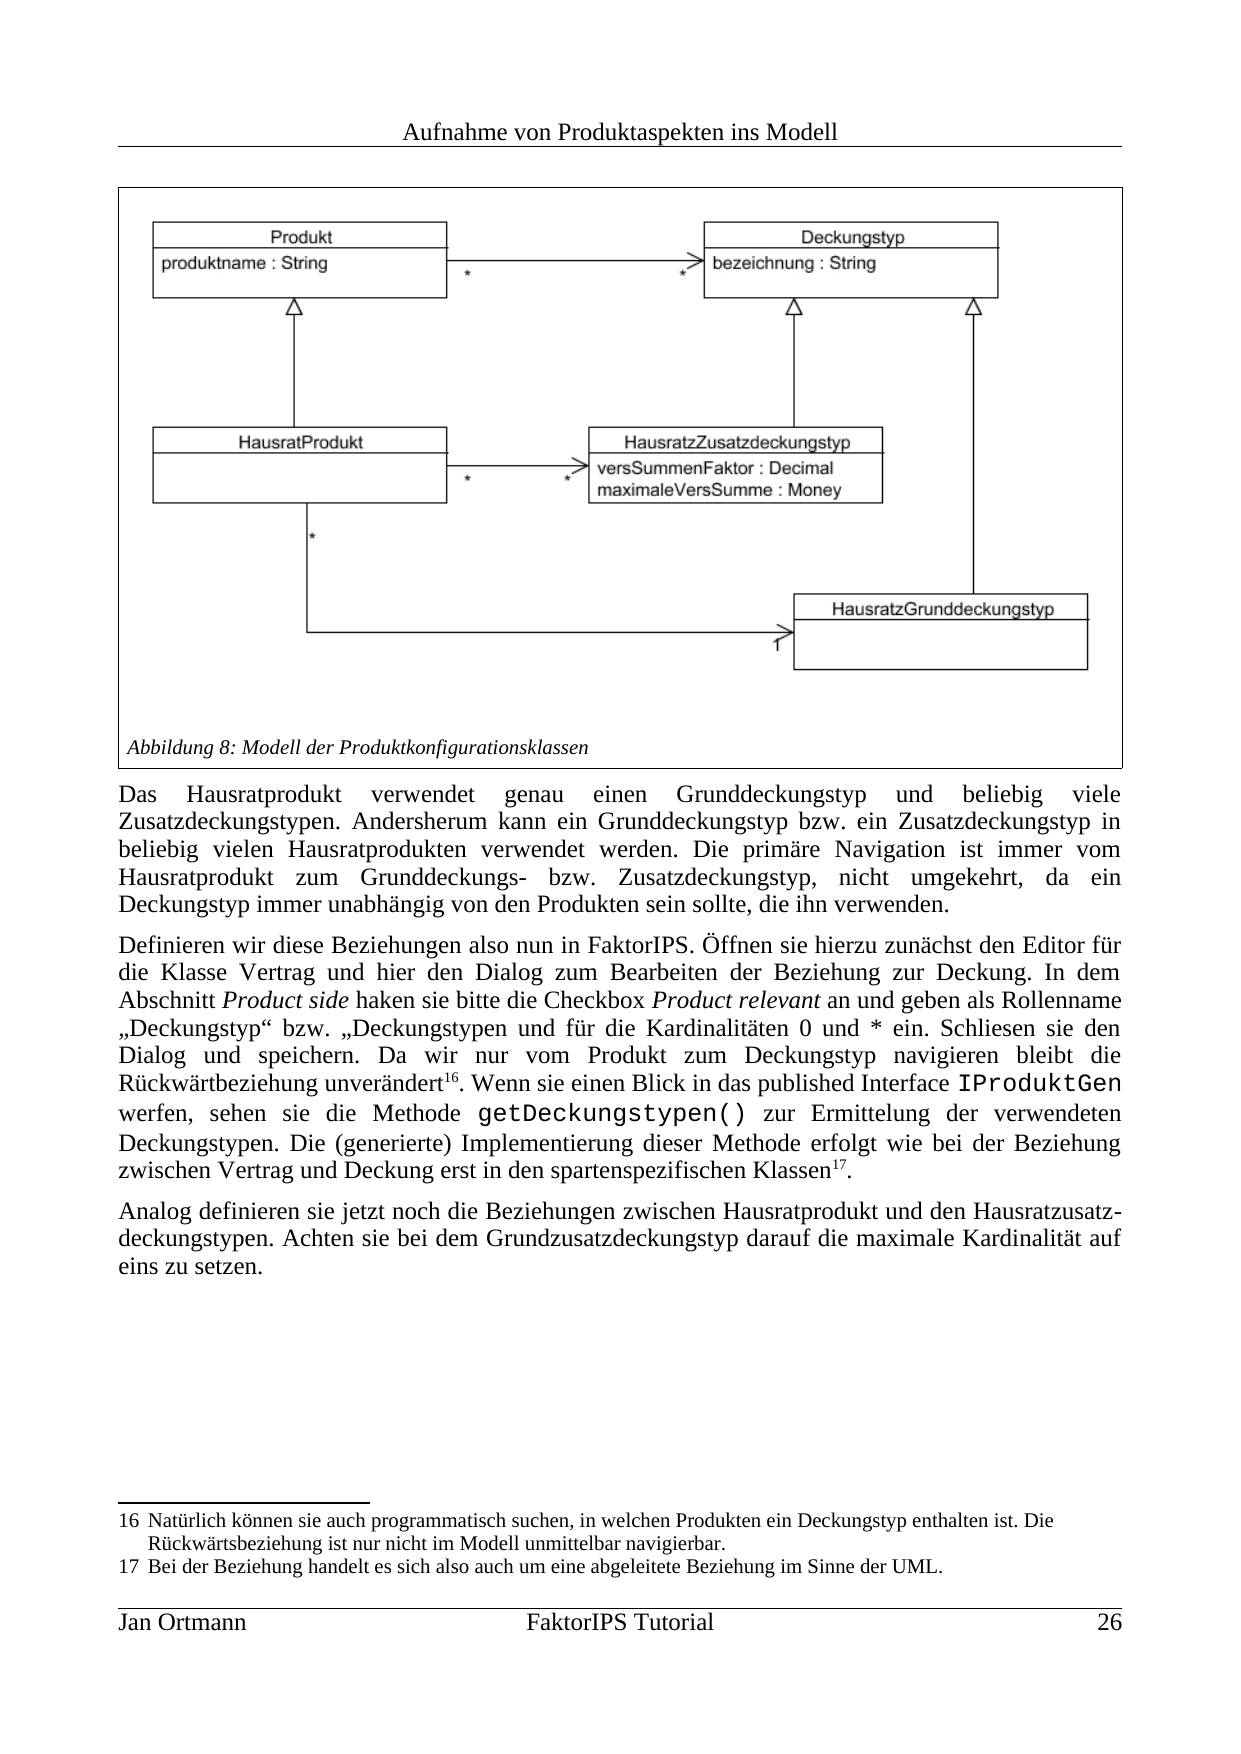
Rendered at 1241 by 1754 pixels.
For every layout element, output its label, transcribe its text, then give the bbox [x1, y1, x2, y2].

text Abbildung 8: Modell der Produktkonfigurationsklassen [127, 736, 1113, 759]
text Bei der Beziehung handelt es sich also auch um eine abgeleitete Beziehung im Sinne der UML. [118, 1555, 1122, 1578]
text Das Hausratprodukt verwendet genau einen Grunddeckungstyp und beliebig viele Zusatzdeckungstypen. Andersherum kann ein Grunddeckungstyp bzw. ein Zusatzdeckungstyp in beliebig vielen Hausratprodukten verwendet werden. Die primäre Navigation ist immer vom Hausratprodukt zum Grunddeckungs- bzw. Zusatzdeckungstyp, nicht umgekehrt, da ein Deckungstyp immer unabhängig von den Produkten sein sollte, die ihn verwenden. [118, 769, 1122, 918]
text [119, 188, 1122, 768]
picture [127, 196, 1113, 696]
text [118, 175, 1122, 187]
text Definieren wir diese Beziehungen also nun in FaktorIPS. Öffnen sie hierzu zunächst den Editor für die Klasse Vertrag und hier den Dialog zum Bearbeiten der Beziehung zur Deckung. In dem Abschnitt Product side haken sie bitte die Checkbox Product relevant an und geben als Rollenname „Deckungstyp“ bzw. „Deckungstypen und für die Kardinalitäten 0 und * ein. Schliesen sie den Dialog und speichern. Da wir nur vom Produkt zum Deckungstyp navigieren bleibt die Rückwärtbeziehung unverändert. Wenn sie einen Blick in das published Interface IProduktGen werfen, sehen sie die Methode getDeckungstypen() zur Ermittelung der verwendeten Deckungstypen. Die (generierte) Implementierung dieser Methode erfolgt wie bei der Beziehung zwischen Vertrag und Deckung erst in den spartenspezifischen Klassen. [118, 931, 1122, 1184]
text Analog definieren sie jetzt noch die Beziehungen zwischen Hausratprodukt und den Hausratzusatz­deckungstypen. Achten sie bei dem Grundzusatzdeckungstyp darauf die maximale Kardinalität auf eins zu setzen. [118, 1197, 1122, 1280]
text Natürlich können sie auch programmatisch suchen, in welchen Produkten ein Deckungstyp enthalten ist. Die Rückwärtsbeziehung ist nur nicht im Modell unmittelbar navigierbar. [118, 1509, 1122, 1555]
